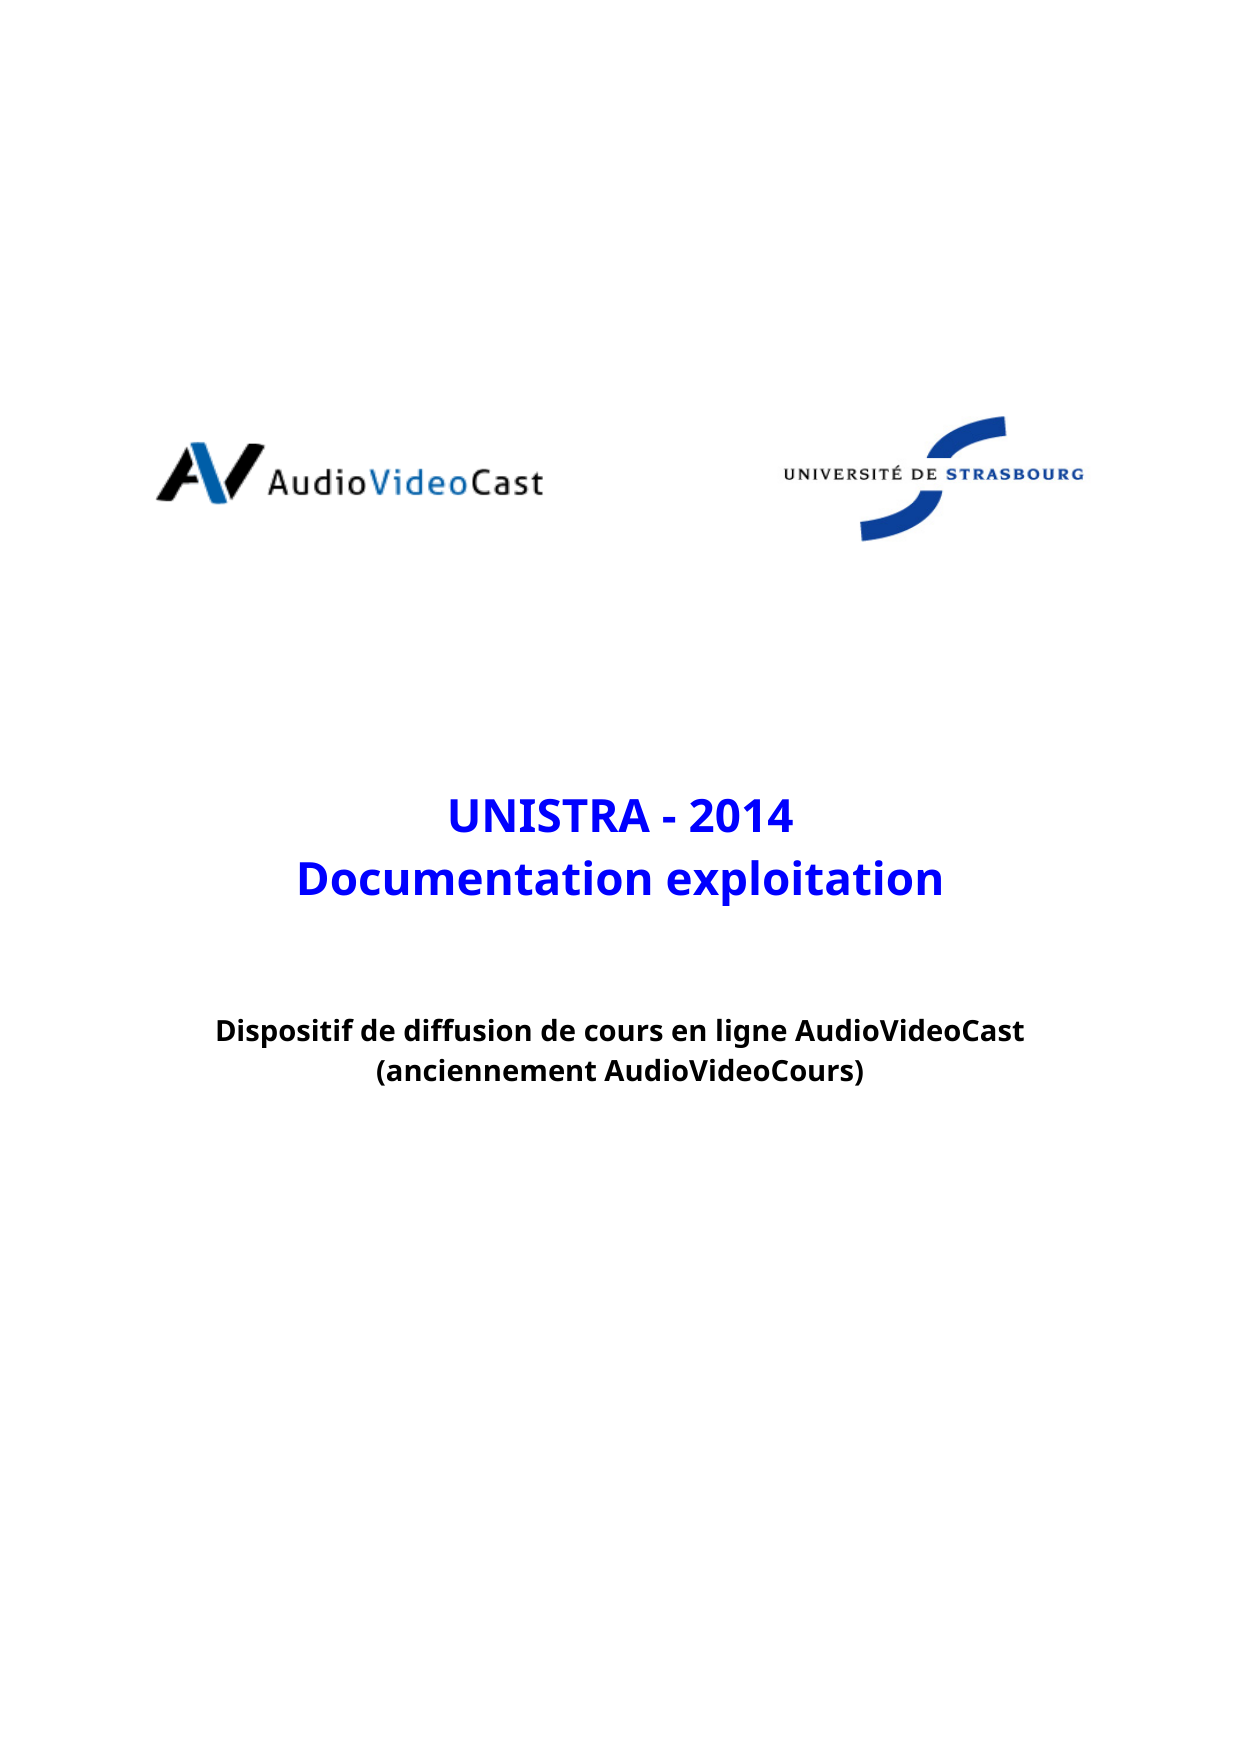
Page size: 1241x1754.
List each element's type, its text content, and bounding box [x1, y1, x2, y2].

text UNISTRA - 2014 [148, 783, 1092, 846]
text Documentation exploitation [148, 846, 1092, 908]
picture [777, 408, 1091, 551]
text Dispositif de diffusion de cours en ligne AudioVideoCast (anciennement AudioVideoCours) [148, 1011, 1092, 1090]
picture [155, 428, 546, 519]
